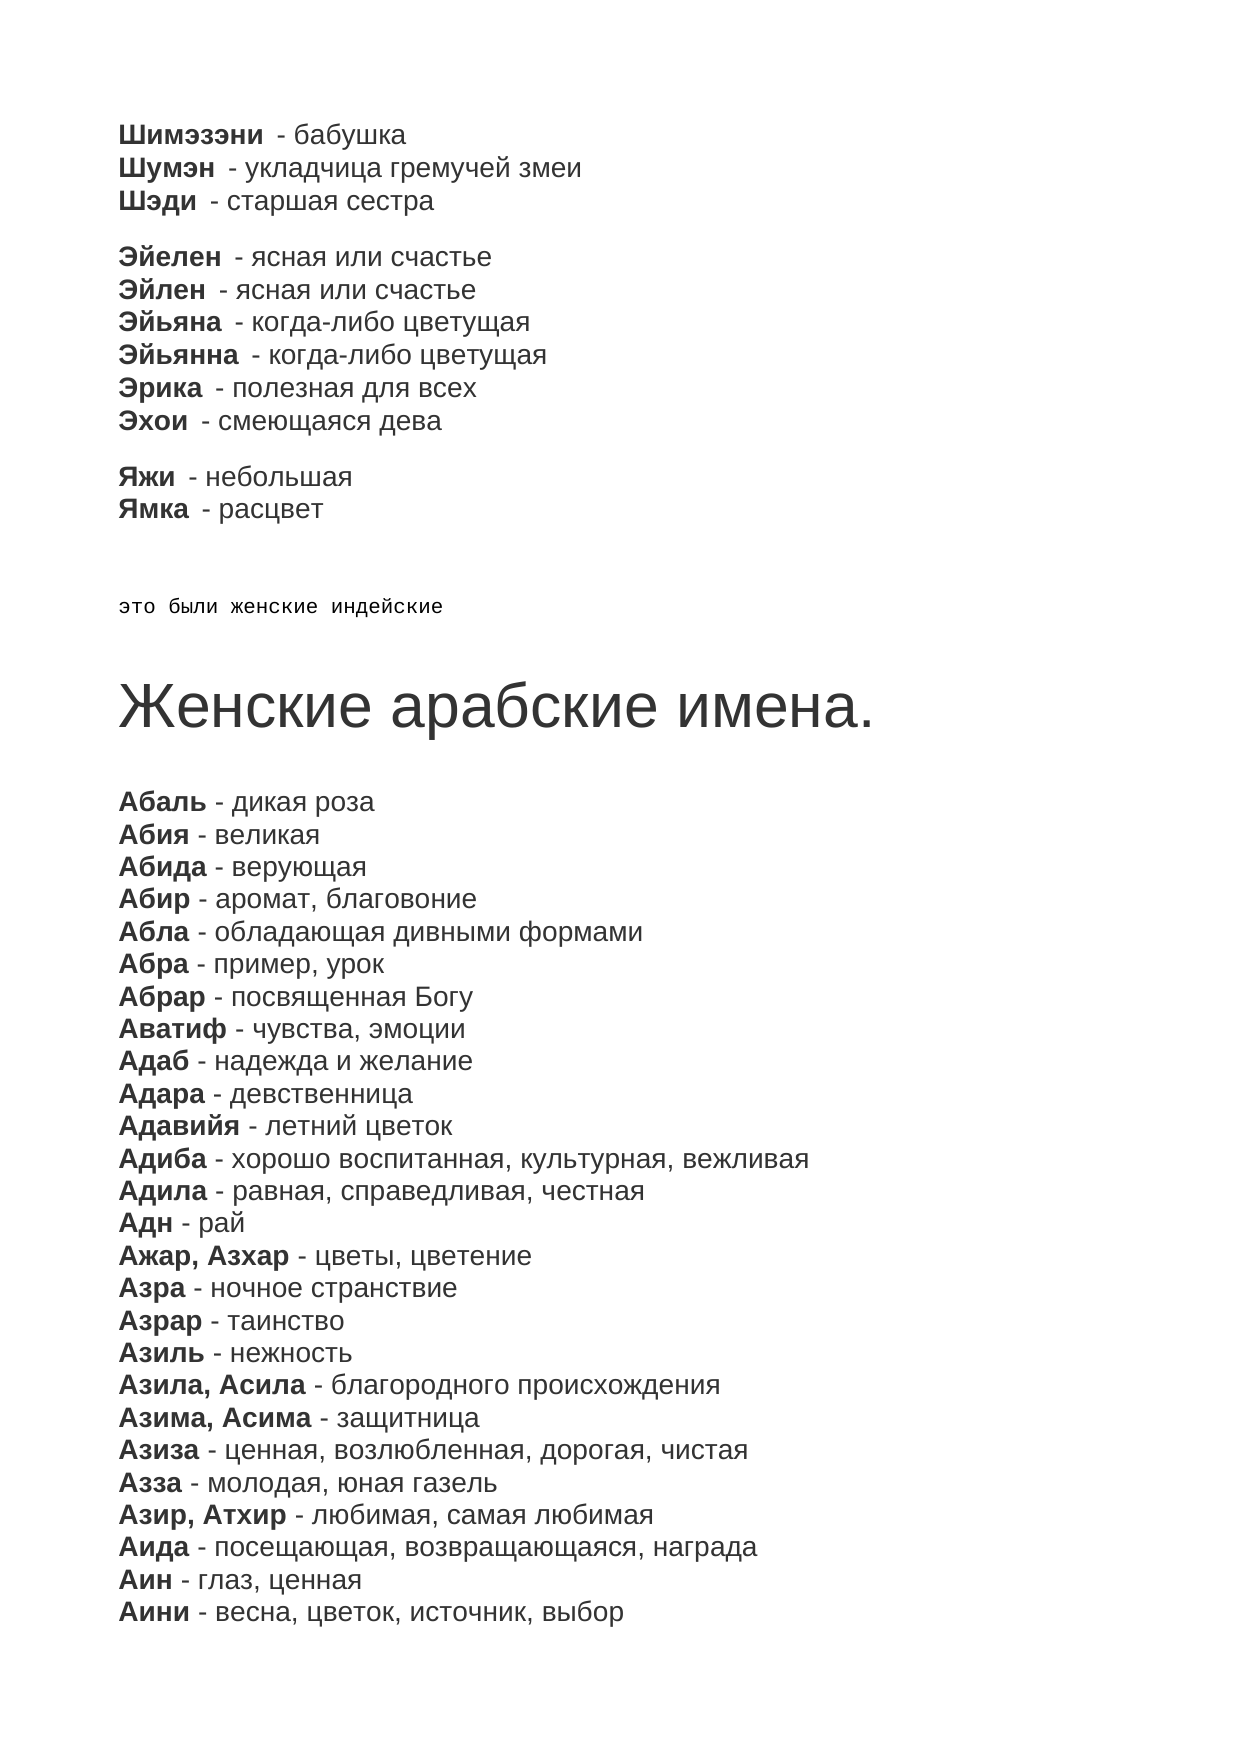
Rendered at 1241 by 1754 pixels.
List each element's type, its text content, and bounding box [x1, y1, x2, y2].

text это были женские индейские [118, 596, 1122, 620]
text Шимэзэни - бабушка Шумэн - укладчица гремучей змеи Шэди - старшая сестра Эйелен - ясная или счастье Эйлен - ясная или счастье Эйьяна - когда-либо цветущая Эйьянна - когда-либо цветущая Эрика - полезная для всех Эхои - смеющаяся дева Яжи - небольшая Ямка - расцвет [118, 118, 1122, 525]
text Абаль - дикая роза Абия - великая Абида - верующая Абир - аромат, благовоние Абла - обладающая дивными формами Абра - пример, урок Абрар - посвященная Богу Аватиф - чувства, эмоции Адаб - надежда и желание Адара - девственница Адавийя - летний цветок Адиба - хорошо воспитанная, культурная, вежливая Адила - равная, справедливая, честная Адн - рай Ажар, Азхар - цветы, цветение Азра - ночное странствие Азрар - таинство Азиль - нежность Азила, Асила - благородного происхождения Азима, Асима - защитница Азиза - ценная, возлюбленная, дорогая, чистая Азза - молодая, юная газель Азир, Атхир - любимая, самая любимая Аида - посещающая, возвращающаяся, награда Аин - глаз, ценная Аини - весна, цветок, источник, выбор [118, 753, 1122, 1627]
subtitle Женские арабские имена. [118, 668, 1122, 740]
